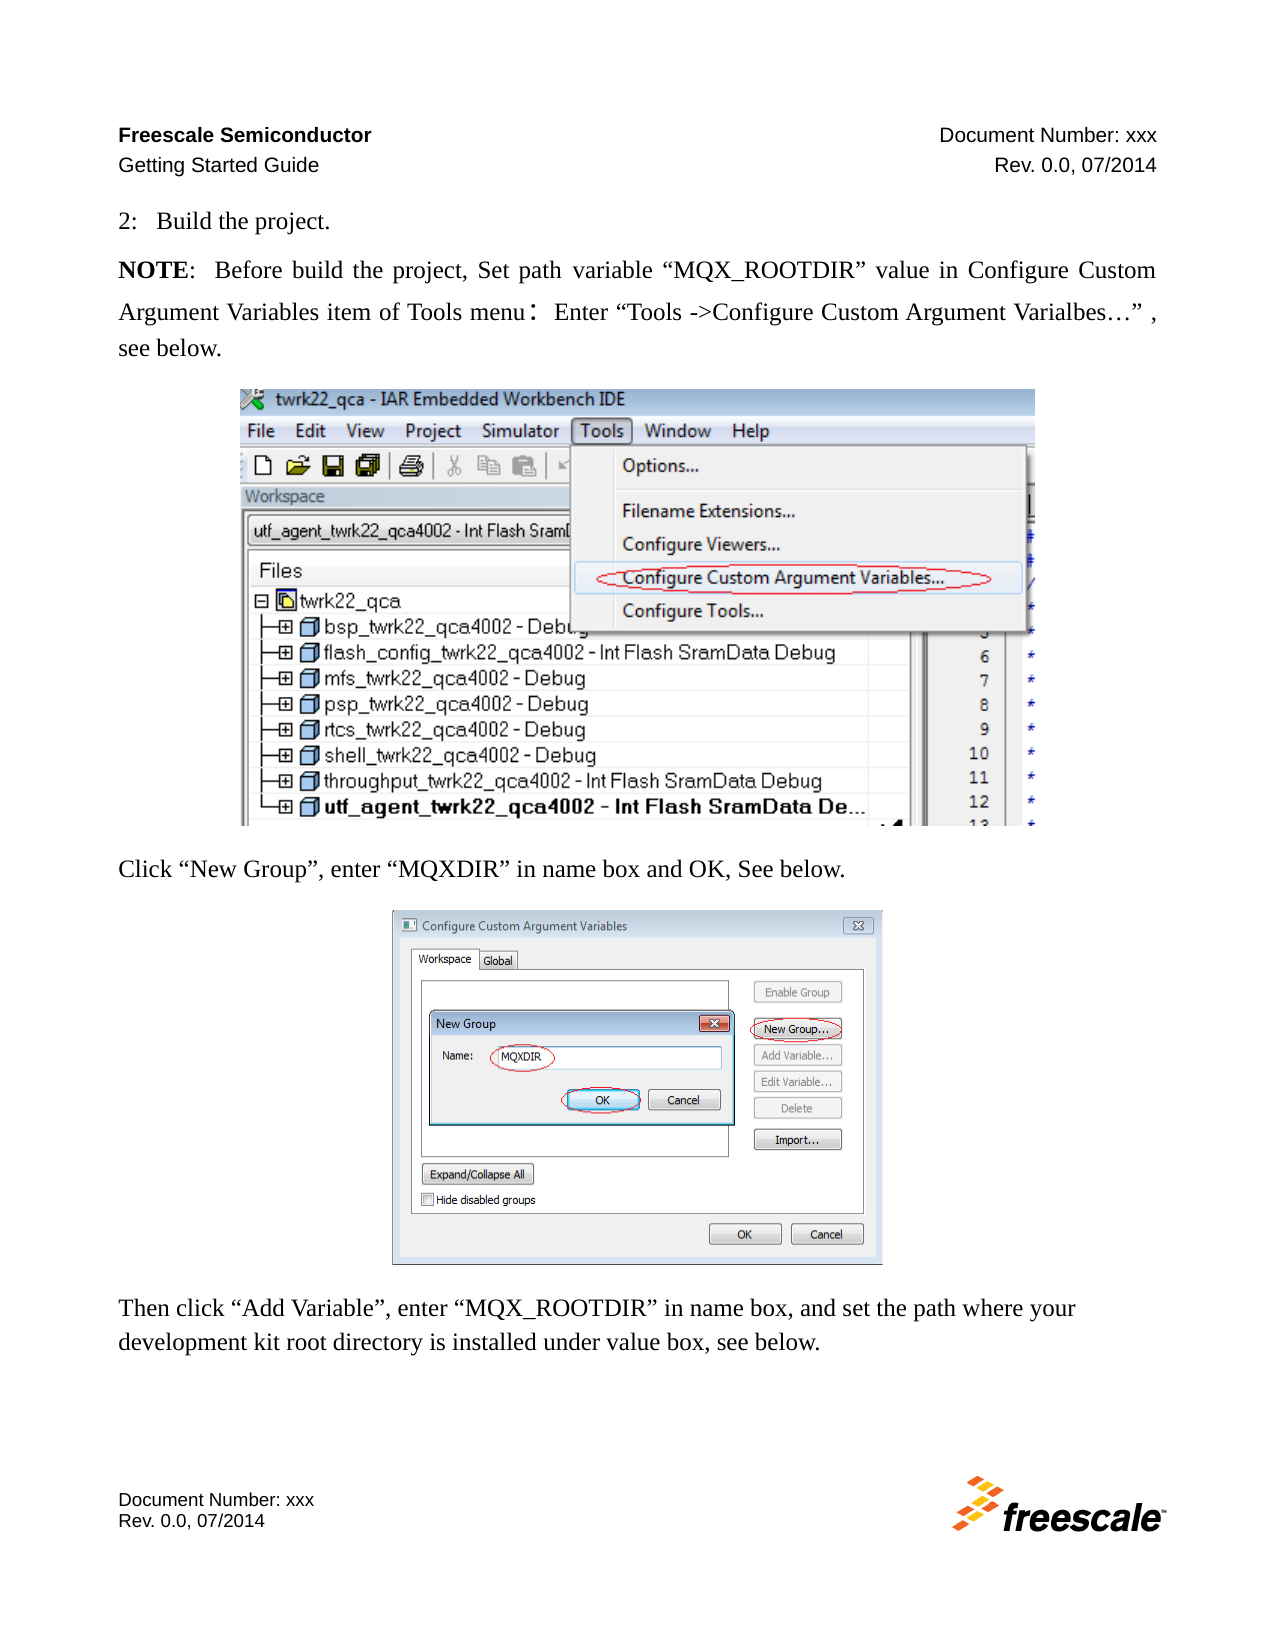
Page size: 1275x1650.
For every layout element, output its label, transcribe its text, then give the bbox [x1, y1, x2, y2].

text 2: Build the project. [118, 206, 1157, 235]
picture [392, 910, 883, 1265]
text Click “New Group”, enter “MQXDIR” in name box and OK, See below. [118, 854, 1157, 882]
picture [240, 389, 1035, 826]
text NOTE: Before build the project, Set path variable “MQX_ROOTDIR” value in Configure Custom Argument Variables item of Tools menu：Enter “Tools ->Configure Custom Argument Varialbes…” , see below. [118, 255, 1157, 362]
text Then click “Add Variable”, enter “MQX_ROOTDIR” in name box, and set the path where your development kit root directory is installed under value box, see below. [118, 1293, 1157, 1356]
